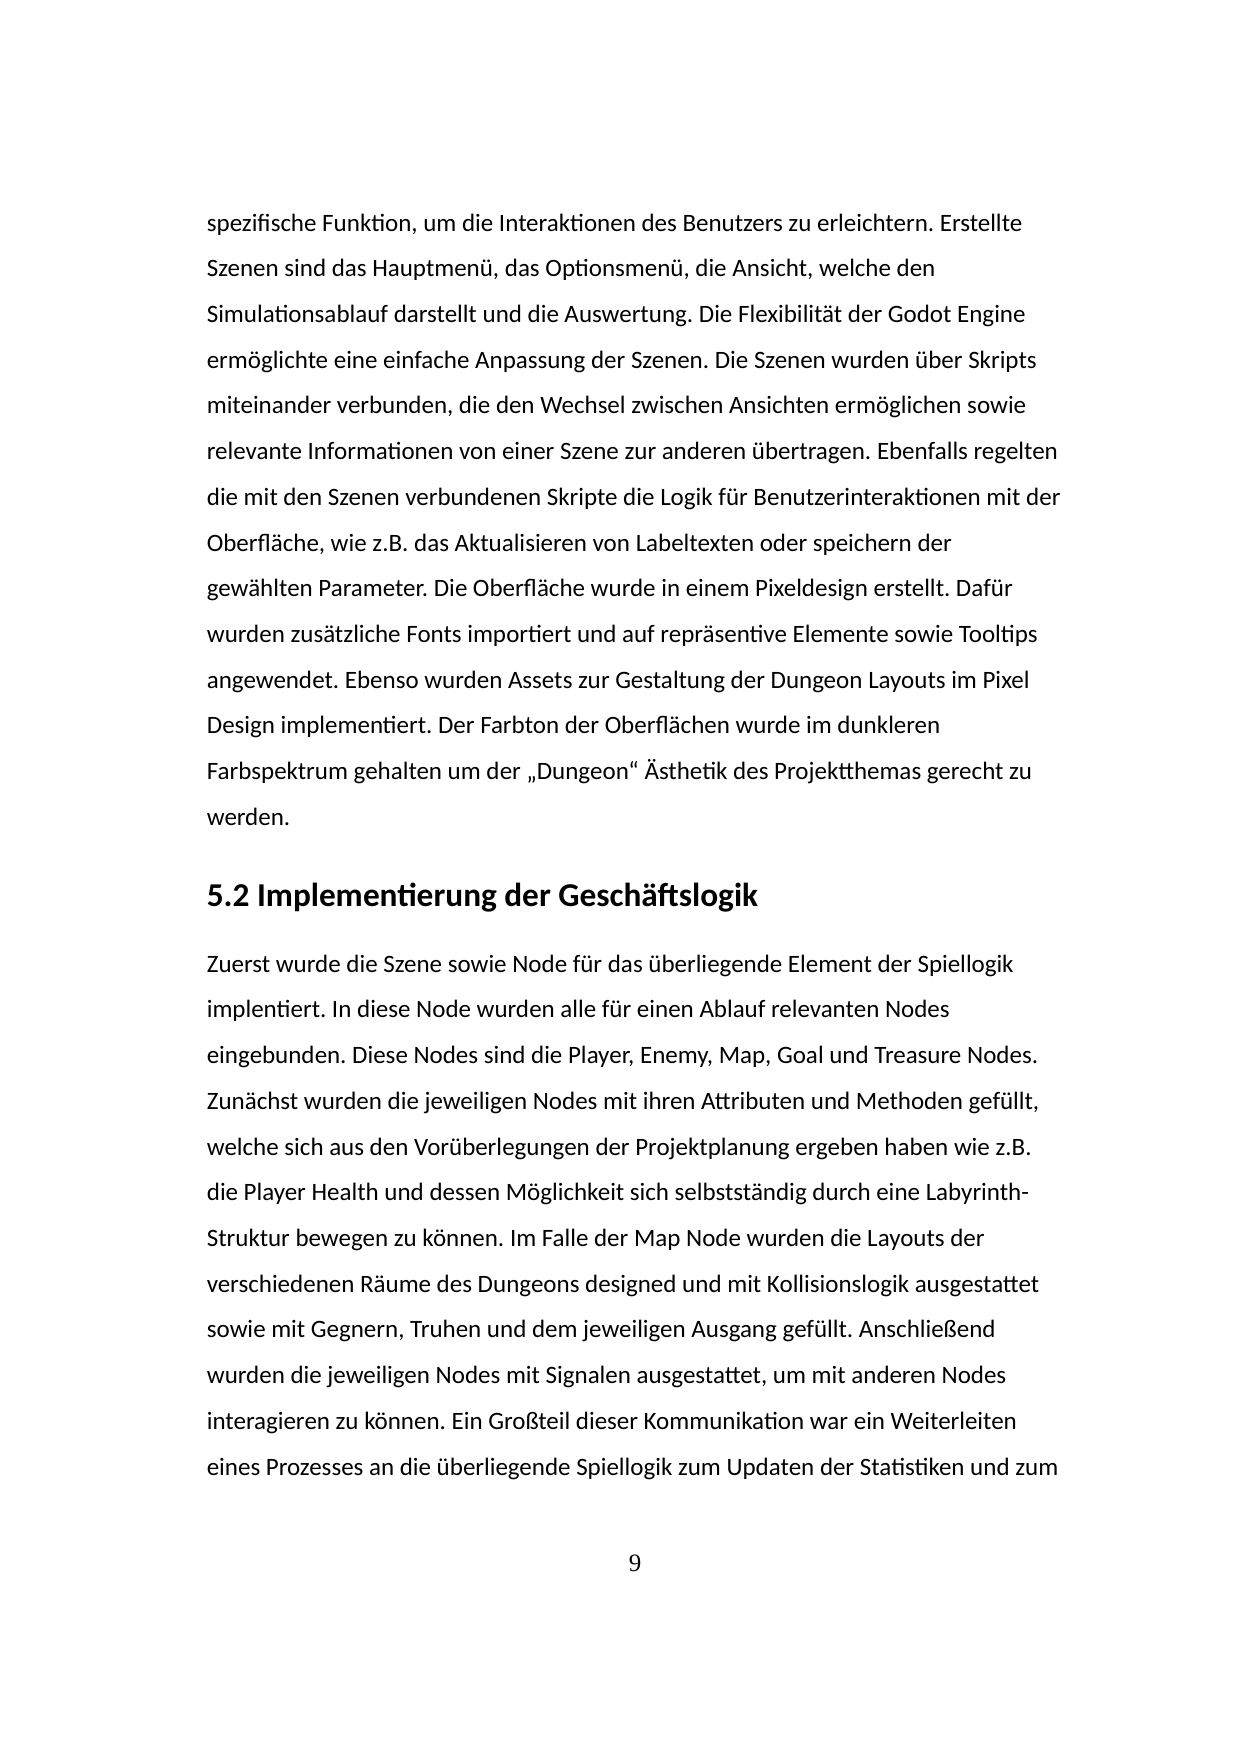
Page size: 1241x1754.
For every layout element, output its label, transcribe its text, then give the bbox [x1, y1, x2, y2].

text Zuerst wurde die Szene sowie Node für das überliegende Element der Spiellogik implentiert. In diese Node wurden alle für einen Ablauf relevanten Nodes eingebunden. Diese Nodes sind die Player, Enemy, Map, Goal und Treasure Nodes. Zunächst wurden die jeweiligen Nodes mit ihren Attributen und Methoden gefüllt, welche sich aus den Vorüberlegungen der Projektplanung ergeben haben wie z.B. die Player Health und dessen Möglichkeit sich selbstständig durch eine Labyrinth-Struktur bewegen zu können. Im Falle der Map Node wurden die Layouts der verschiedenen Räume des Dungeons designed und mit Kollisionslogik ausgestattet sowie mit Gegnern, Truhen und dem jeweiligen Ausgang gefüllt. Anschließend wurden die jeweiligen Nodes mit Signalen ausgestattet, um mit anderen Nodes interagieren zu können. Ein Großteil dieser Kommunikation war ein Weiterleiten eines Prozesses an die überliegende Spiellogik zum Updaten der Statistiken und zum [207, 948, 1063, 1481]
subtitle 5.2 Implementierung der Geschäftslogik [207, 874, 1063, 915]
text spezifische Funktion, um die Interaktionen des Benutzers zu erleichtern. Erstellte Szenen sind das Hauptmenü, das Optionsmenü, die Ansicht, welche den Simulationsablauf darstellt und die Auswertung. Die Flexibilität der Godot Engine ermöglichte eine einfache Anpassung der Szenen. Die Szenen wurden über Skripts miteinander verbunden, die den Wechsel zwischen Ansichten ermöglichen sowie relevante Informationen von einer Szene zur anderen übertragen. Ebenfalls regelten die mit den Szenen verbundenen Skripte die Logik für Benutzerinteraktionen mit der Oberfläche, wie z.B. das Aktualisieren von Labeltexten oder speichern der gewählten Parameter. Die Oberfläche wurde in einem Pixeldesign erstellt. Dafür wurden zusätzliche Fonts importiert und auf repräsentive Elemente sowie Tooltips angewendet. Ebenso wurden Assets zur Gestaltung der Dungeon Layouts im Pixel Design implementiert. Der Farbton der Oberflächen wurde im dunkleren Farbspektrum gehalten um der „Dungeon“ Ästhetik des Projektthemas gerecht zu werden. [207, 207, 1063, 832]
